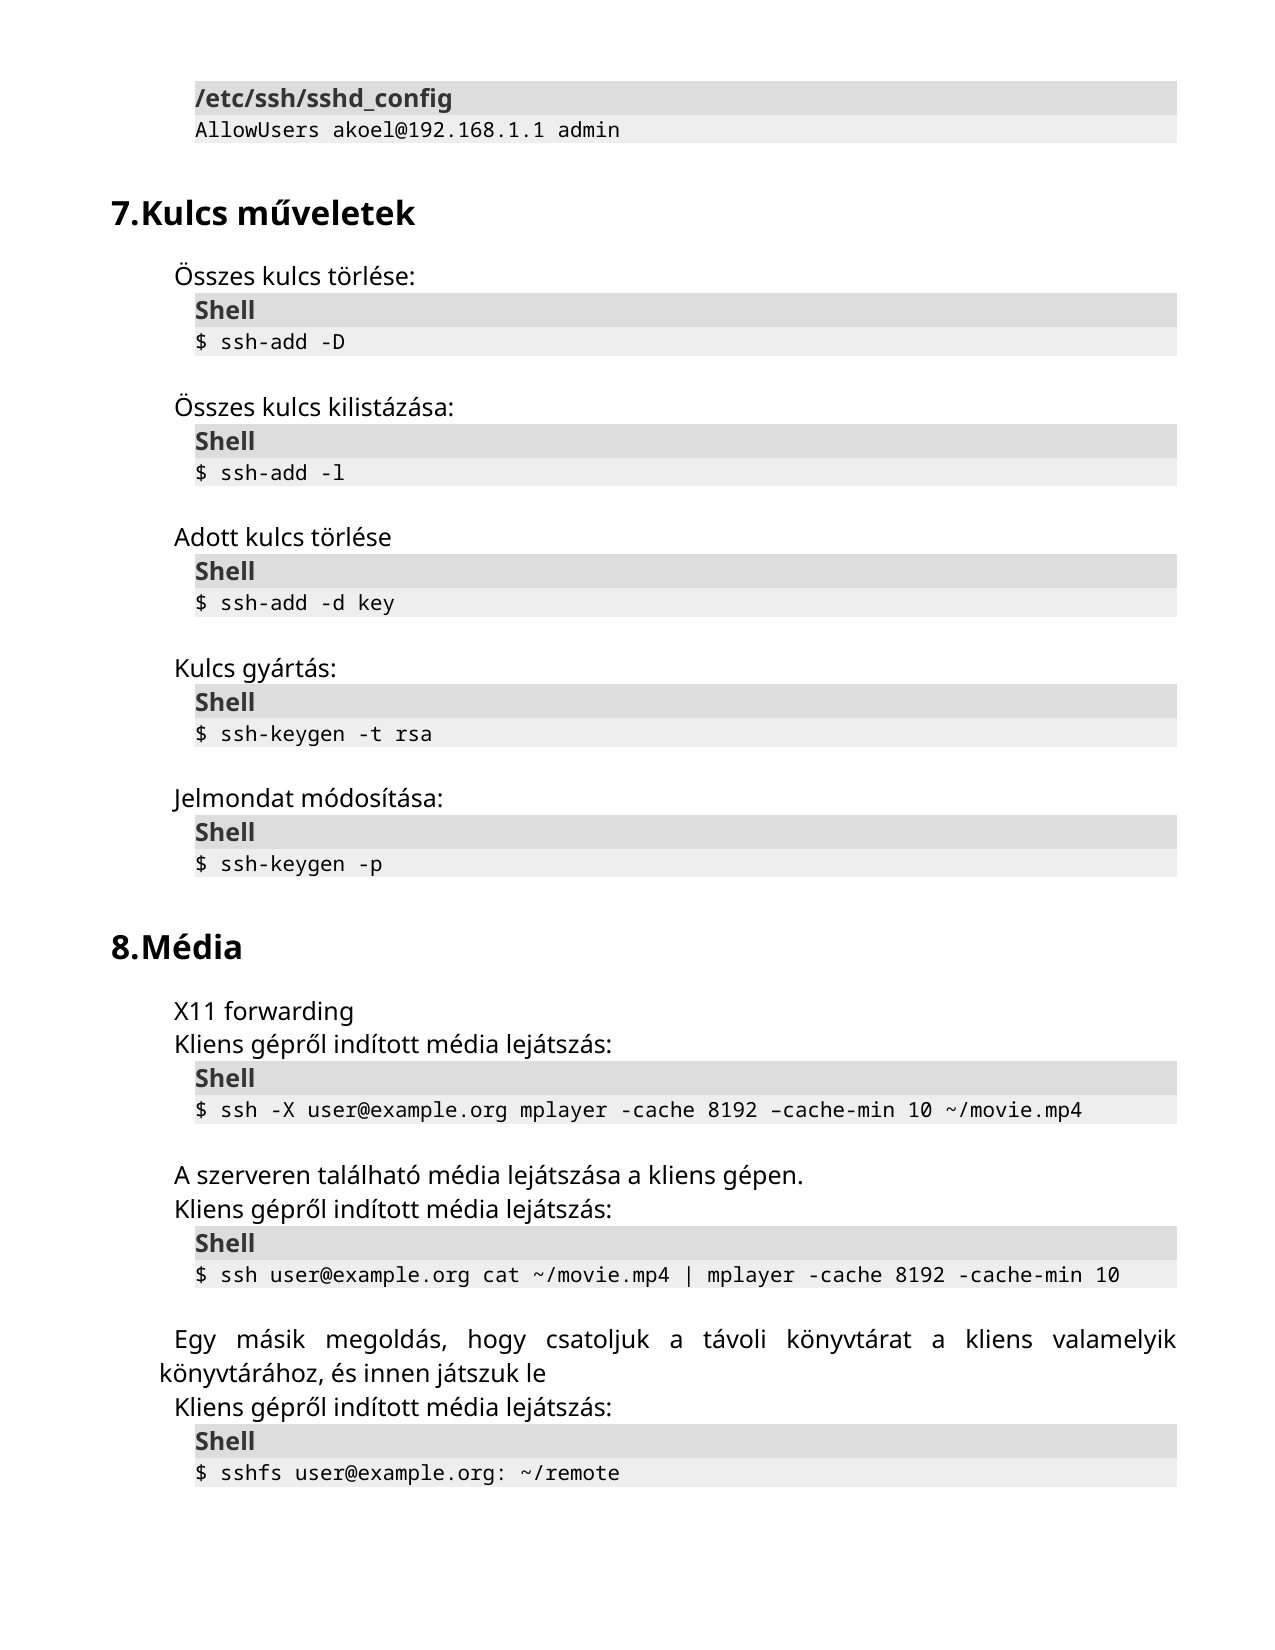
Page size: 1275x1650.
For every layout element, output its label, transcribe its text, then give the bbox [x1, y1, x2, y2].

text Összes kulcs törlése: [159, 259, 1177, 293]
text Shell [195, 293, 1177, 327]
text A szerveren található média lejátszása a kliens gépen. [159, 1158, 1177, 1192]
text /etc/ssh/sshd_config [195, 81, 1177, 115]
text AllowUsers akoel@192.168.1.1 admin [195, 115, 1177, 143]
text $ ssh user@example.org cat ~/movie.mp4 | mplayer -cache 8192 -cache-min 10 [195, 1260, 1177, 1288]
text Shell [195, 1424, 1177, 1458]
text $ ssh-add -D [195, 327, 1177, 356]
text Shell [195, 554, 1177, 588]
text Adott kulcs törlése [159, 520, 1177, 554]
text Jelmondat módosítása: [159, 781, 1177, 815]
text $ ssh-keygen -p [195, 849, 1177, 877]
text $ ssh-add -l [195, 458, 1177, 486]
text Összes kulcs kilistázása: [159, 390, 1177, 424]
text $ ssh-add -d key [195, 588, 1177, 617]
text Kulcs gyártás: [159, 651, 1177, 684]
text $ sshfs user@example.org: ~/remote [195, 1458, 1177, 1487]
subtitle Kulcs műveletek [111, 189, 1177, 235]
text Kliens gépről indított média lejátszás: [159, 1390, 1177, 1424]
text Shell [195, 815, 1177, 849]
subtitle Média [111, 923, 1177, 969]
text Egy másik megoldás, hogy csatoljuk a távoli könyvtárat a kliens valamelyik könyvtárához, és innen játszuk le [159, 1322, 1177, 1390]
text Shell [195, 684, 1177, 718]
text Shell [195, 1061, 1177, 1095]
text Kliens gépről indított média lejátszás: [159, 1027, 1177, 1061]
text Kliens gépről indított média lejátszás: [159, 1192, 1177, 1226]
text X11 forwarding [159, 993, 1177, 1027]
text Shell [195, 1226, 1177, 1260]
text $ ssh -X user@example.org mplayer -cache 8192 –cache-min 10 ~/movie.mp4 [195, 1095, 1177, 1124]
text $ ssh-keygen -t rsa [195, 718, 1177, 747]
text Shell [195, 424, 1177, 458]
